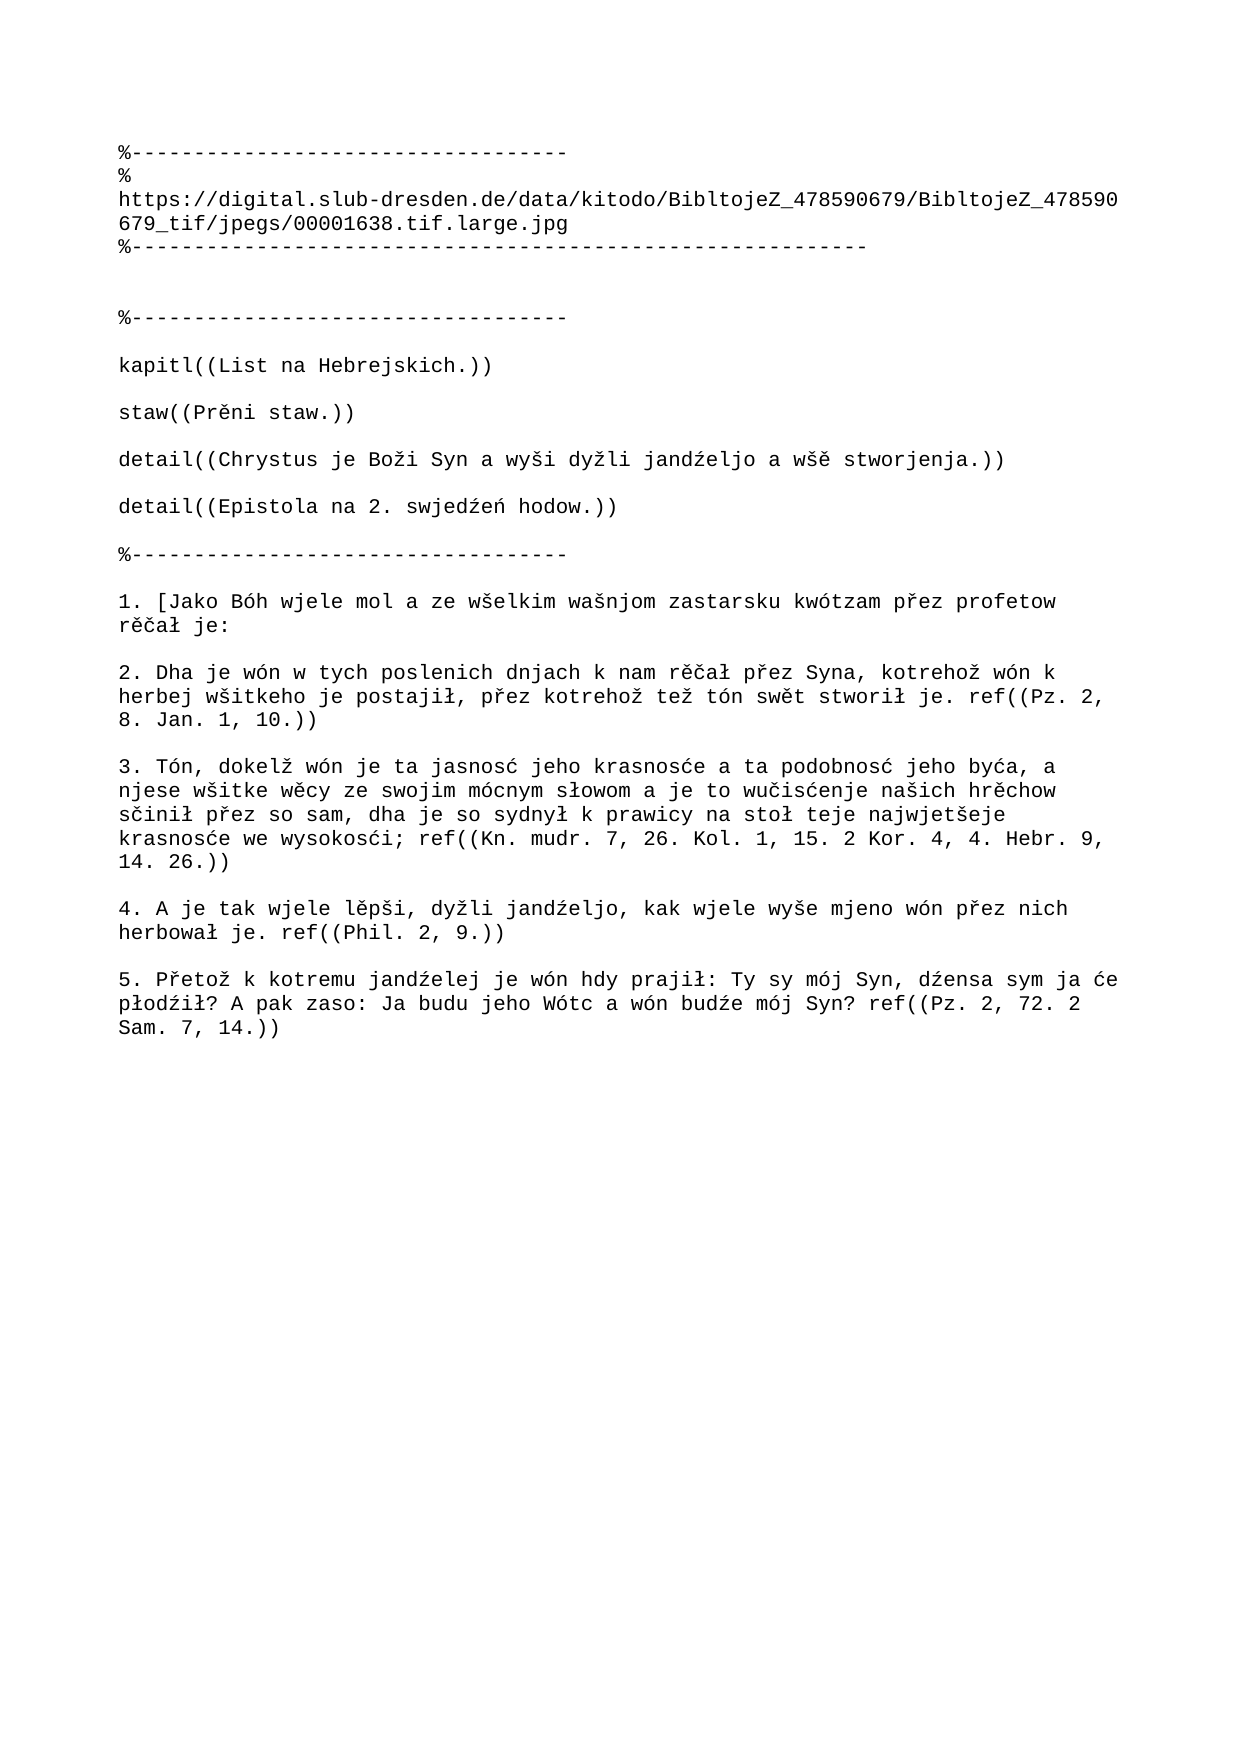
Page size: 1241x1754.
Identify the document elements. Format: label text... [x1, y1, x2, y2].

text %----------------------------------- [118, 544, 1122, 567]
text kapitl((List na Hebrejskich.)) [118, 354, 1122, 378]
text %----------------------------------- [118, 142, 1122, 165]
text 3. Tón, dokelž wón je ta jasnosć jeho krasnosće a ta podobnosć jeho byća, a njese wšitke wěcy ze swojim mócnym słowom a je to wučisćenje našich hrěchow sčinił přez so sam, dha je so sydnył k prawicy na stoł teje najwjetšeje krasnosće we wysokosći; ref((Kn. mudr. 7, 26. Kol. 1, 15. 2 Kor. 4, 4. Hebr. 9, 14. 26.)) [118, 757, 1122, 875]
text %----------------------------------------------------------- [118, 236, 1122, 260]
text % https://digital.slub-dresden.de/data/kitodo/BibltojeZ_478590679/BibltojeZ_478590679_tif/jpegs/00001638.tif.large.jpg [118, 165, 1122, 236]
text detail((Epistola na 2. swjedźeń hodow.)) [118, 496, 1122, 520]
text 2. Dha je wón w tych poslenich dnjach k nam rěčał přez Syna, kotrehož wón k herbej wšitkeho je postajił, přez kotrehož tež tón swět stworił je. ref((Pz. 2, 8. Jan. 1, 10.)) [118, 662, 1122, 733]
text 4. A je tak wjele lěpši, dyžli jandźeljo, kak wjele wyše mjeno wón přez nich herbował je. ref((Phil. 2, 9.)) [118, 898, 1122, 946]
text 1. [Jako Bóh wjele mol a ze wšelkim wašnjom zastarsku kwótzam přez profetow rěčał je: [118, 591, 1122, 638]
text 5. Přetož k kotremu jandźelej je wón hdy prajił: Ty sy mój Syn, dźensa sym ja će płodźił? A pak zaso: Ja budu jeho Wótc a wón budźe mój Syn? ref((Pz. 2, 72. 2 Sam. 7, 14.)) [118, 969, 1122, 1040]
text %----------------------------------- [118, 307, 1122, 331]
text detail((Chrystus je Boži Syn a wyši dyžli jandźeljo a wšě stworjenja.)) [118, 449, 1122, 473]
text staw((Prěni staw.)) [118, 402, 1122, 426]
